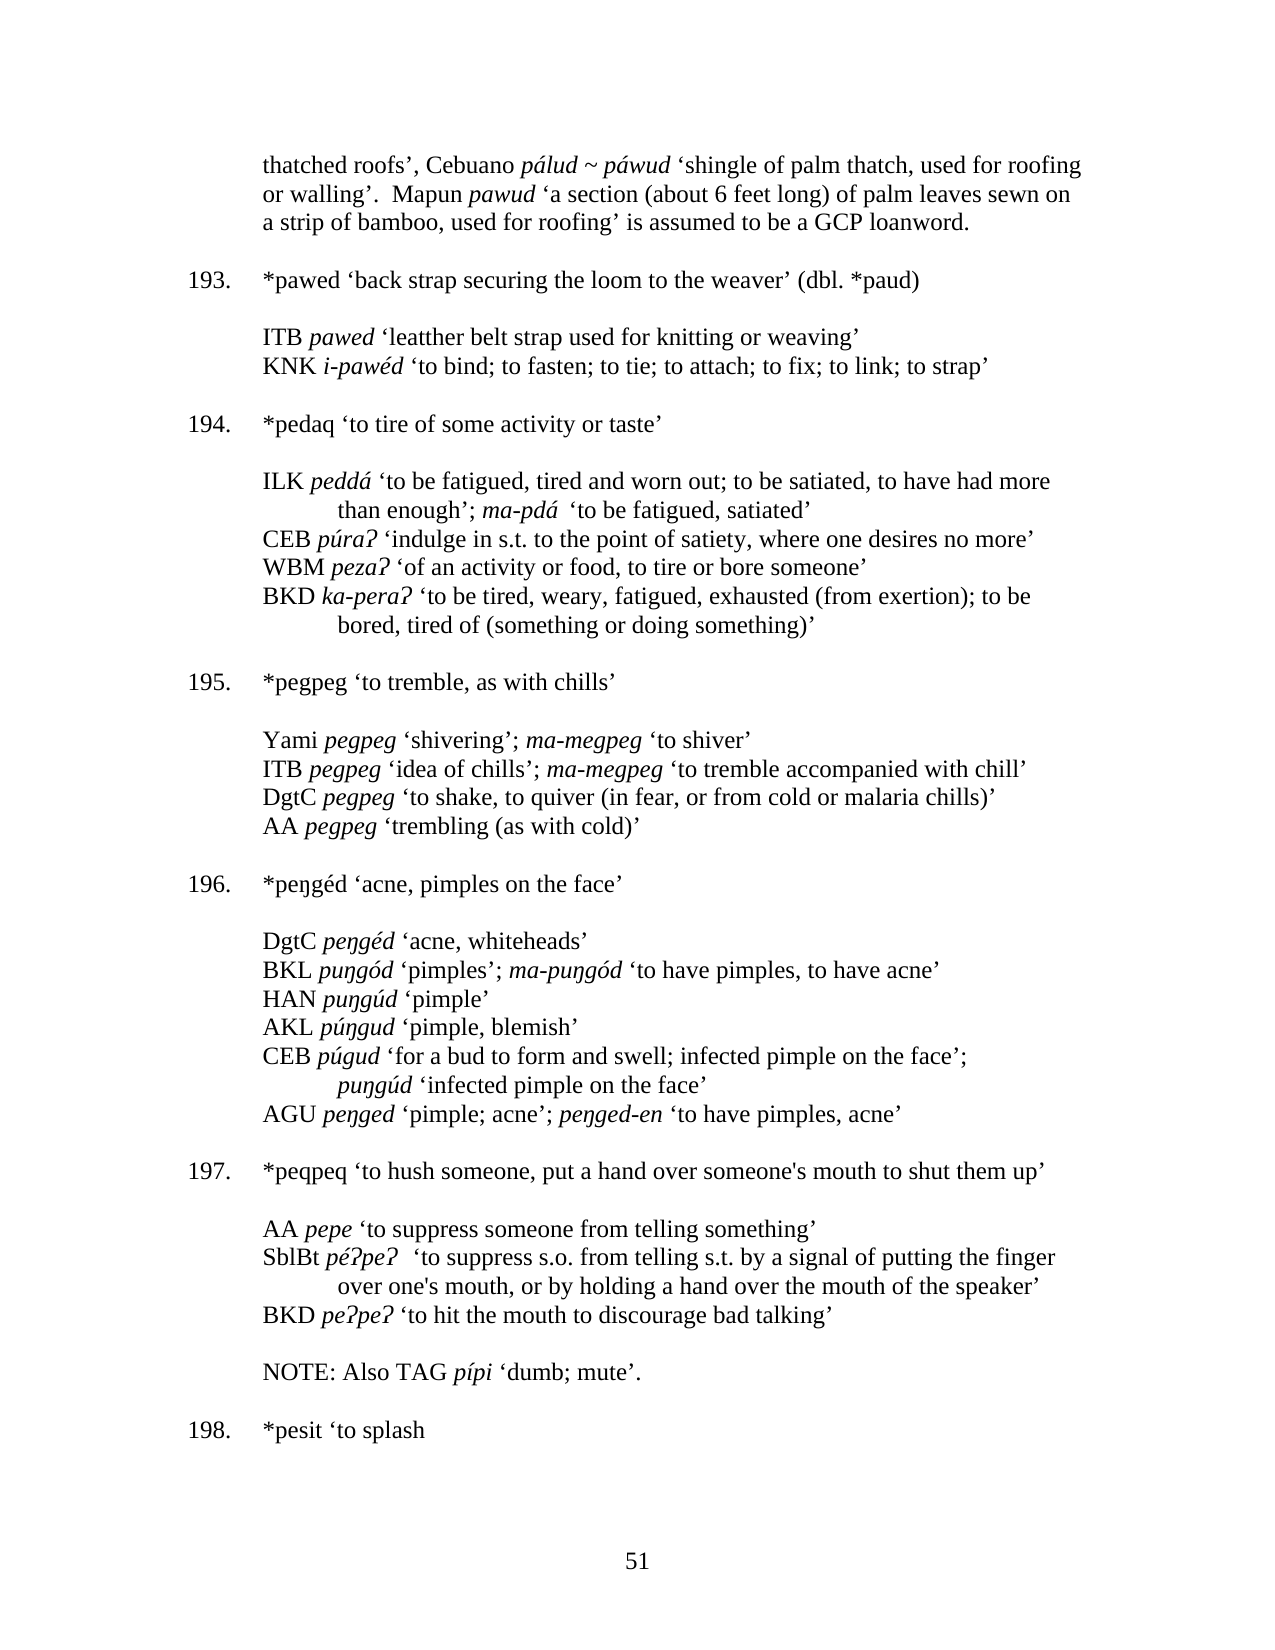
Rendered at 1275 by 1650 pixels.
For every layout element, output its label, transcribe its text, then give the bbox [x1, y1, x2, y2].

text ILK peddá ‘to be fatigued, tired and worn out; to be satiated, to have had more [187, 466, 1087, 495]
text CEB púgud ‘for a bud to form and swell; infected pimple on the face’; [187, 1041, 1087, 1070]
text ITB pegpeg ‘idea of chills’; ma-megpeg ‘to tremble accompanied with chill’ [187, 754, 1087, 782]
text BKD ka-peraɁ ‘to be tired, weary, fatigued, exhausted (from exertion); to be [187, 581, 1087, 610]
text 197. *peqpeq ‘to hush someone, put a hand over someone's mouth to shut them up’ [187, 1156, 1087, 1185]
text KNK i-pawéd ‘to bind; to fasten; to tie; to attach; to fix; to link; to strap’ [187, 351, 1087, 380]
text thatched roofs’, Cebuano pálud ~ páwud ‘shingle of palm thatch, used for roofing or walling’. Mapun pawud ‘a section (about 6 feet long) of palm leaves sewn on a strip of bamboo, used for roofing’ is assumed to be a GCP loanword. [262, 150, 1087, 236]
text NOTE: Also TAG pípi ‘dumb; mute’. [187, 1357, 1087, 1386]
text puŋgúd ‘infected pimple on the face’ [187, 1070, 1087, 1099]
text ITB pawed ‘leatther belt strap used for knitting or weaving’ [187, 322, 1087, 351]
text AA pegpeg ‘trembling (as with cold)’ [187, 811, 1087, 840]
text 196. *peŋgéd ‘acne, pimples on the face’ [187, 869, 1087, 897]
text WBM pezaɁ ‘of an activity or food, to tire or bore someone’ [187, 552, 1087, 581]
text than enough’; ma-pdá ‘to be fatigued, satiated’ [262, 495, 1087, 524]
text BKL puŋgód ‘pimples’; ma-puŋgód ‘to have pimples, to have acne’ [187, 955, 1087, 984]
text 193. *pawed ‘back strap securing the loom to the weaver’ (dbl. *paud) [187, 265, 1087, 294]
text over one's mouth, or by holding a hand over the mouth of the speaker’ [187, 1271, 1087, 1300]
text DgtC peŋgéd ‘acne, whiteheads’ [187, 926, 1087, 955]
text bored, tired of (something or doing something)’ [262, 610, 1087, 639]
text 195. *pegpeg ‘to tremble, as with chills’ [187, 667, 1087, 696]
text HAN puŋgúd ‘pimple’ [187, 984, 1087, 1012]
text AKL púŋgud ‘pimple, blemish’ [187, 1012, 1087, 1041]
text DgtC pegpeg ‘to shake, to quiver (in fear, or from cold or malaria chills)’ [187, 782, 1087, 811]
text SblBt péɁpeɁ ‘to suppress s.o. from telling s.t. by a signal of putting the finger [187, 1242, 1087, 1271]
text Yami pegpeg ‘shivering’; ma-megpeg ‘to shiver’ [187, 725, 1087, 754]
text AGU peŋged ‘pimple; acne’; peŋged-en ‘to have pimples, acne’ [187, 1099, 1087, 1127]
text 194. *pedaq ‘to tire of some activity or taste’ [187, 409, 1087, 437]
text CEB púraɁ ‘indulge in s.t. to the point of satiety, where one desires no more’ [187, 524, 1087, 552]
text 198. *pesit ‘to splash [187, 1415, 1087, 1444]
text AA pepe ‘to suppress someone from telling something’ [187, 1214, 1087, 1242]
text BKD peɁpeɁ ‘to hit the mouth to discourage bad talking’ [187, 1300, 1087, 1329]
